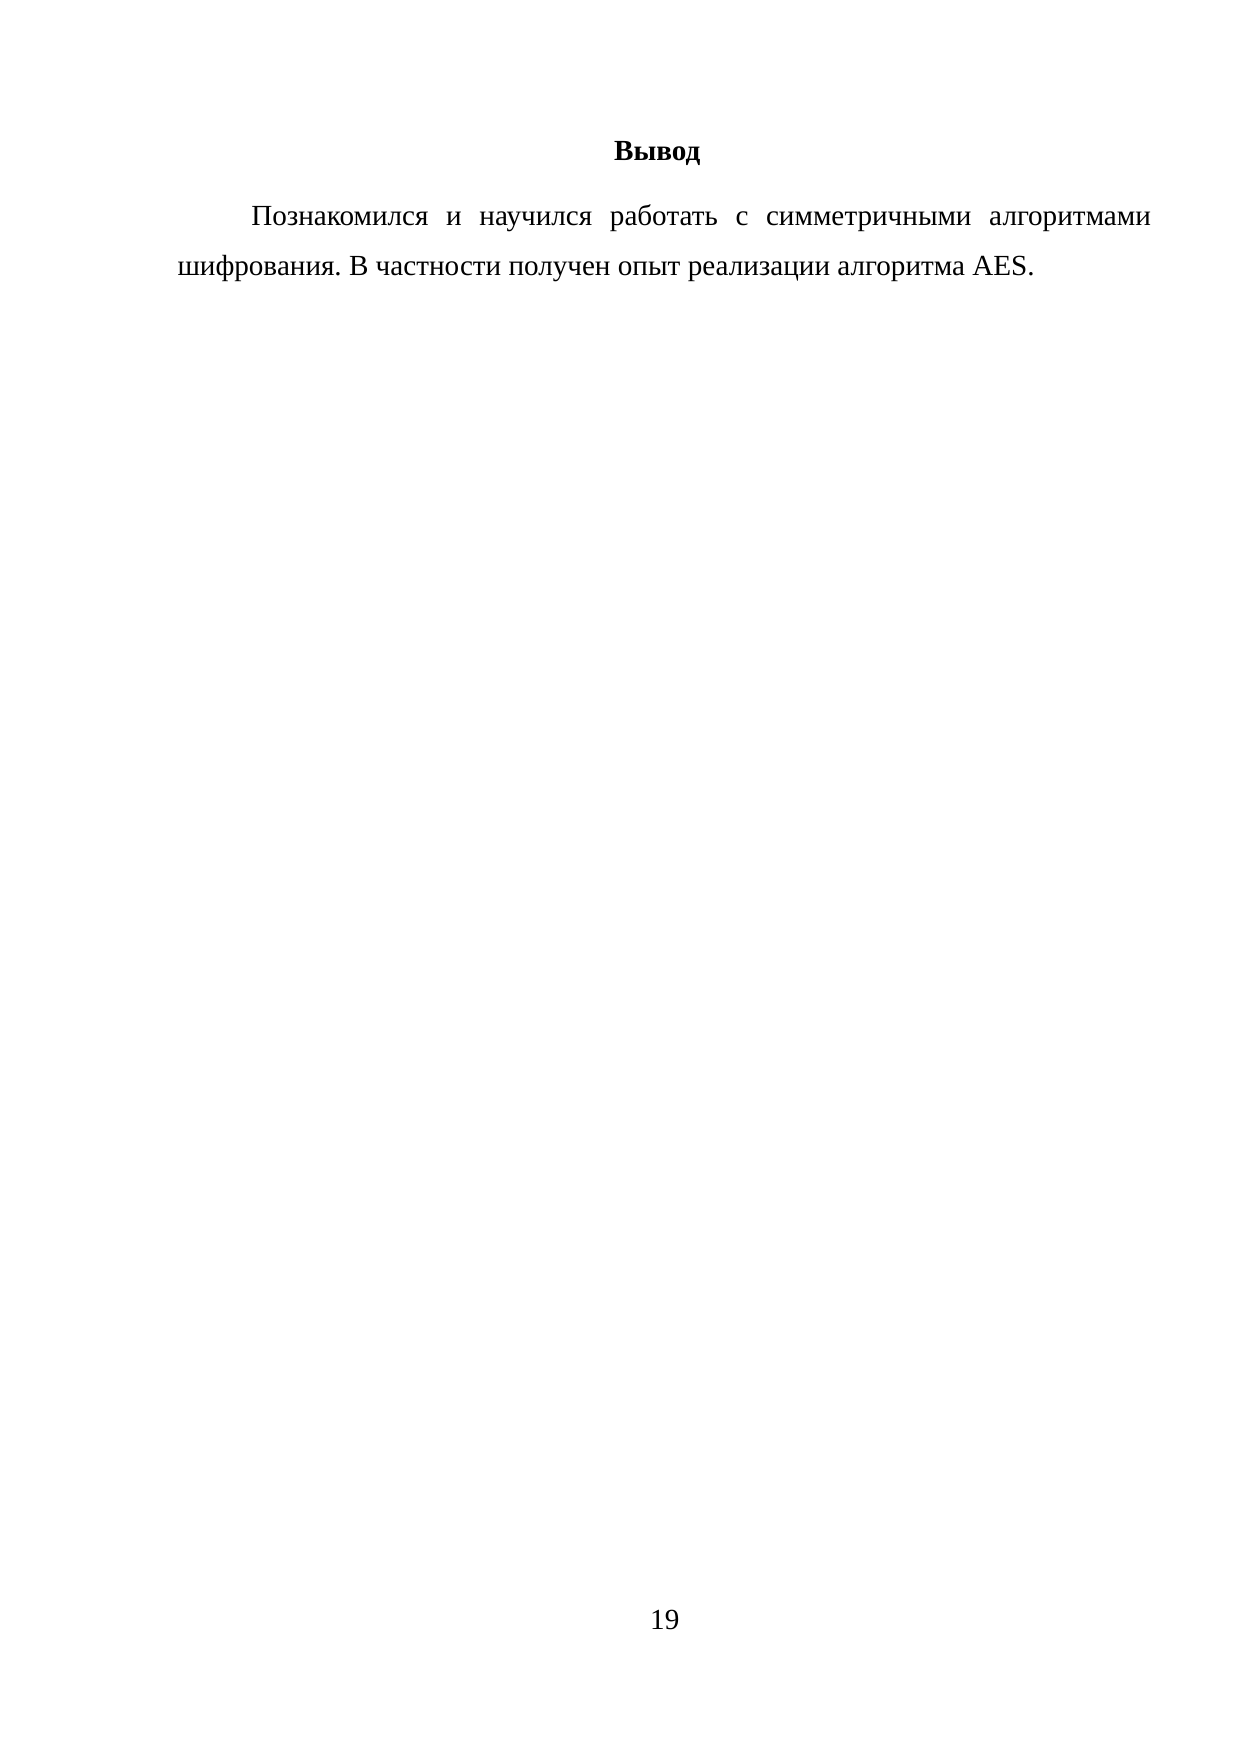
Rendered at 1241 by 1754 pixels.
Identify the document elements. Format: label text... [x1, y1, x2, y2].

title Вывод [251, 133, 1063, 166]
text Познакомился и научился работать с симметричными алгоритмами шифрования. В частности получен опыт реализации алгоритма AES. [177, 198, 1152, 282]
